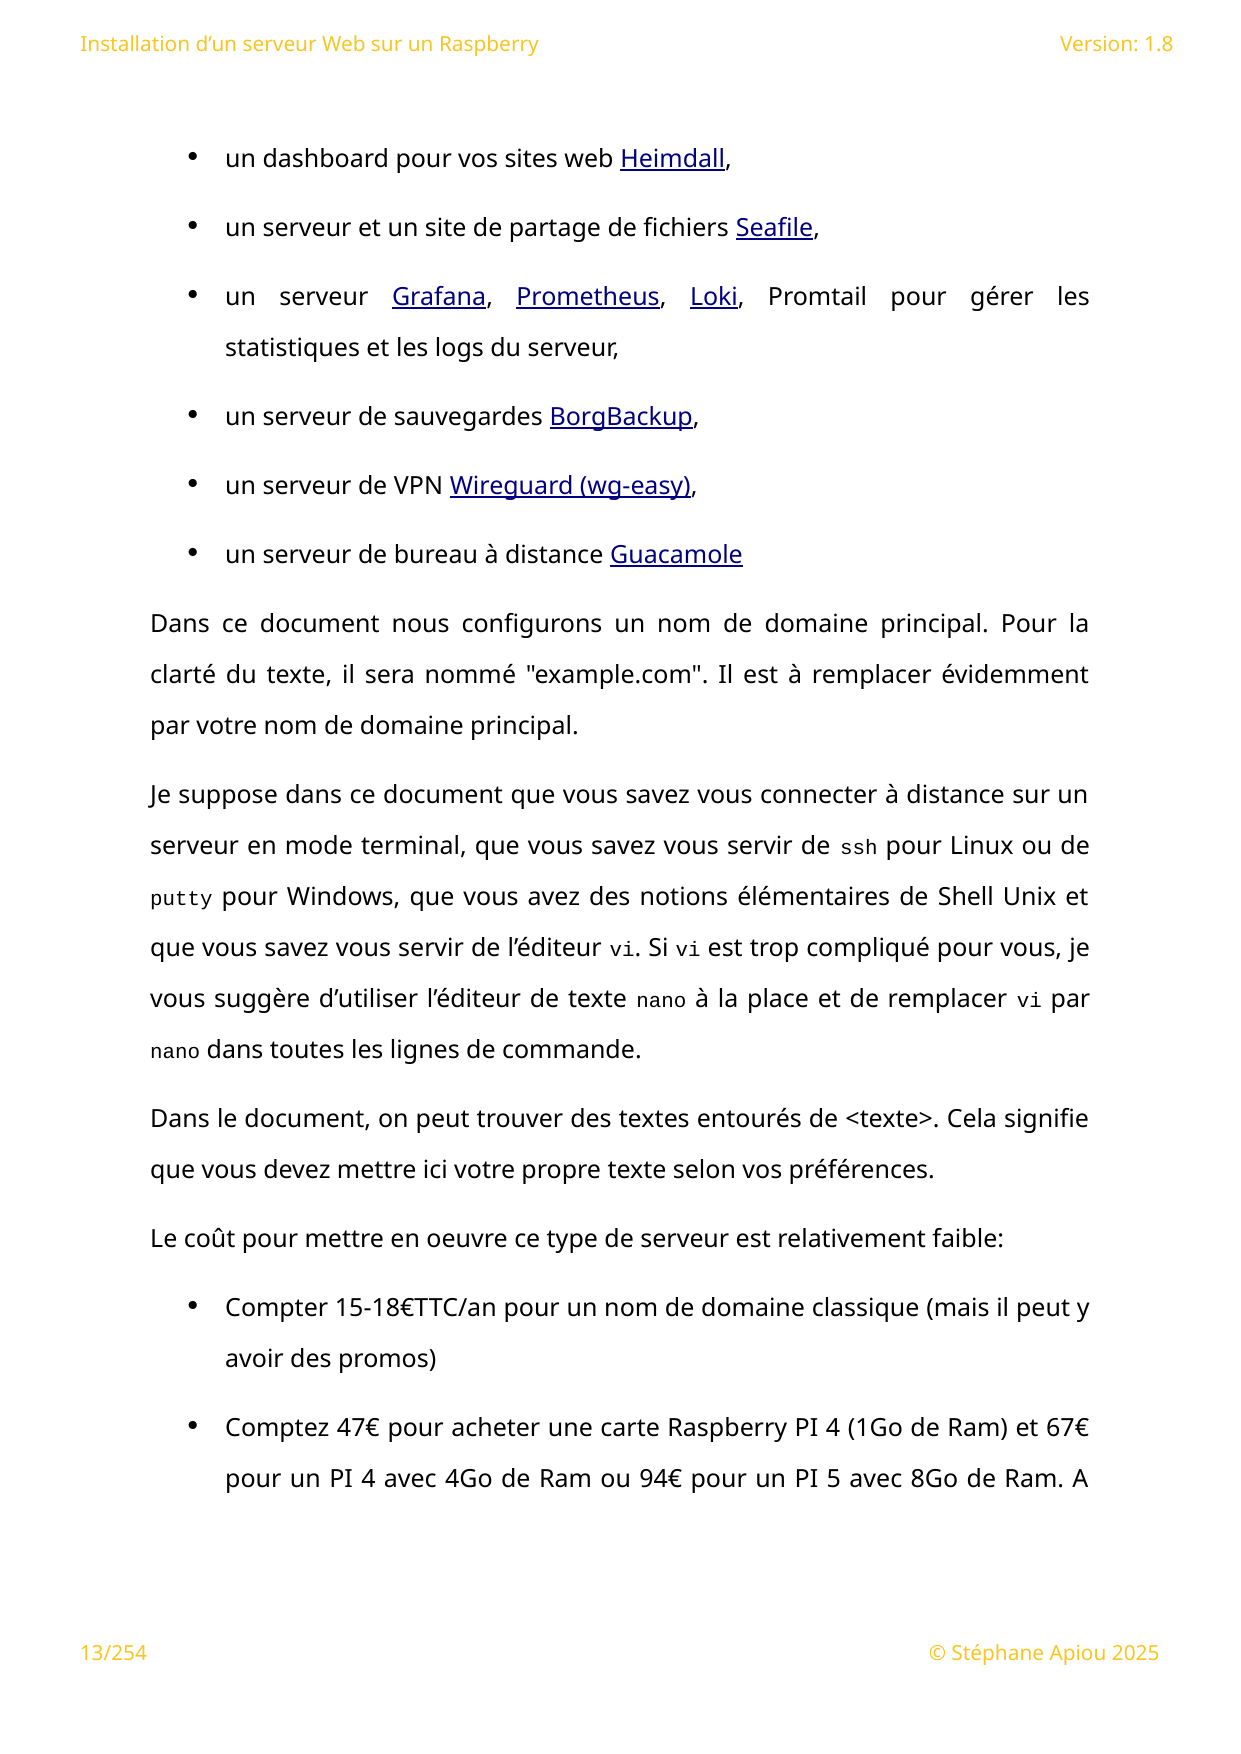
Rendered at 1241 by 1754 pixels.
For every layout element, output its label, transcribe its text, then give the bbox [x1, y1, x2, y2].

list un serveur de VPN Wireguard (wg-easy), [187, 468, 1090, 502]
list Comptez 47€ pour acheter une carte Raspberry PI 4 (1Go de Ram) et 67€ pour un PI 4 avec 4Go de Ram ou 94€ pour un PI 5 avec 8Go de Ram. A [187, 1410, 1090, 1495]
text Dans le document, on peut trouver des textes entourés de <texte>. Cela signifie que vous devez mettre ici votre propre texte selon vos préférences. [150, 1101, 1090, 1186]
list un serveur de sauvegardes BorgBackup, [187, 399, 1090, 433]
list un dashboard pour vos sites web Heimdall, [187, 141, 1090, 175]
list Compter 15-18€TTC/an pour un nom de domaine classique (mais il peut y avoir des promos) [187, 1290, 1090, 1375]
text Dans ce document nous configurons un nom de domaine principal. Pour la clarté du texte, il sera nommé "example.com". Il est à remplacer évidemment par votre nom de domaine principal. [150, 606, 1090, 742]
list un serveur Grafana, Prometheus, Loki, Promtail pour gérer les statistiques et les logs du serveur, [187, 279, 1090, 364]
text Je suppose dans ce document que vous savez vous connecter à distance sur un serveur en mode terminal, que vous savez vous servir de ssh pour Linux ou de putty pour Windows, que vous avez des notions élémentaires de Shell Unix et que vous savez vous servir de l’éditeur vi. Si vi est trop compliqué pour vous, je vous suggère d’utiliser l’éditeur de texte nano à la place et de remplacer vi par nano dans toutes les lignes de commande. [150, 777, 1090, 1066]
list un serveur et un site de partage de fichiers Seafile, [187, 210, 1090, 244]
text Le coût pour mettre en oeuvre ce type de serveur est relativement faible: [150, 1221, 1090, 1255]
list un serveur de bureau à distance Guacamole [187, 537, 1090, 571]
